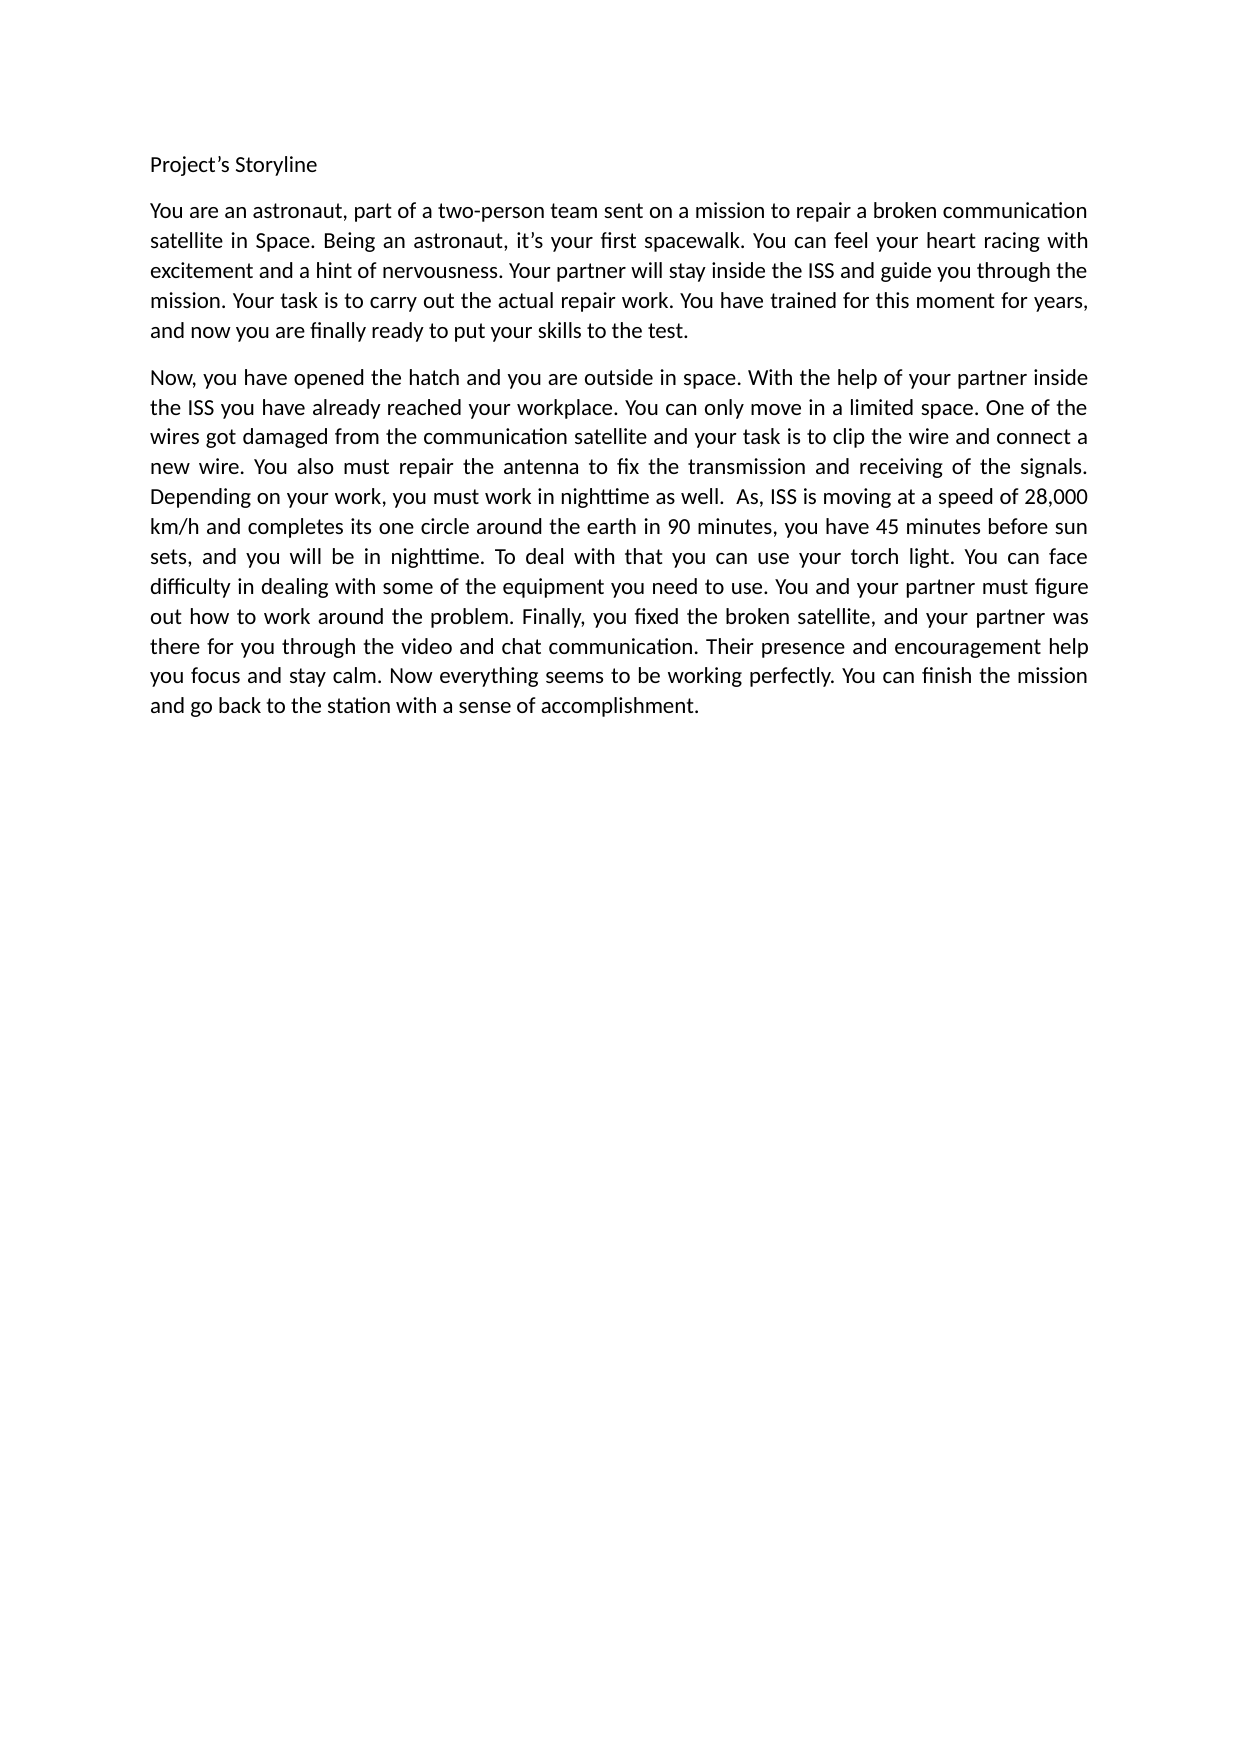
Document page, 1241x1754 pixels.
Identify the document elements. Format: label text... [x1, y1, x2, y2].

text Project’s Storyline [150, 150, 1090, 178]
text Now, you have opened the hatch and you are outside in space. With the help of your partner inside the ISS you have already reached your workplace. You can only move in a limited space. One of the wires got damaged from the communication satellite and your task is to clip the wire and connect a new wire. You also must repair the antenna to fix the transmission and receiving of the signals. Depending on your work, you must work in nighttime as well. As, ISS is moving at a speed of 28,000 km/h and completes its one circle around the earth in 90 minutes, you have 45 minutes before sun sets, and you will be in nighttime. To deal with that you can use your torch light. You can face difficulty in dealing with some of the equipment you need to use. You and your partner must figure out how to work around the problem. Finally, you fixed the broken satellite, and your partner was there for you through the video and chat communication. Their presence and encouragement help you focus and stay calm. Now everything seems to be working perfectly. You can finish the mission and go back to the station with a sense of accomplishment. [150, 363, 1090, 719]
text You are an astronaut, part of a two-person team sent on a mission to repair a broken communication satellite in Space. Being an astronaut, it’s your first spacewalk. You can feel your heart racing with excitement and a hint of nervousness. Your partner will stay inside the ISS and guide you through the mission. Your task is to carry out the actual repair work. You have trained for this moment for years, and now you are finally ready to put your skills to the test. [150, 197, 1090, 344]
